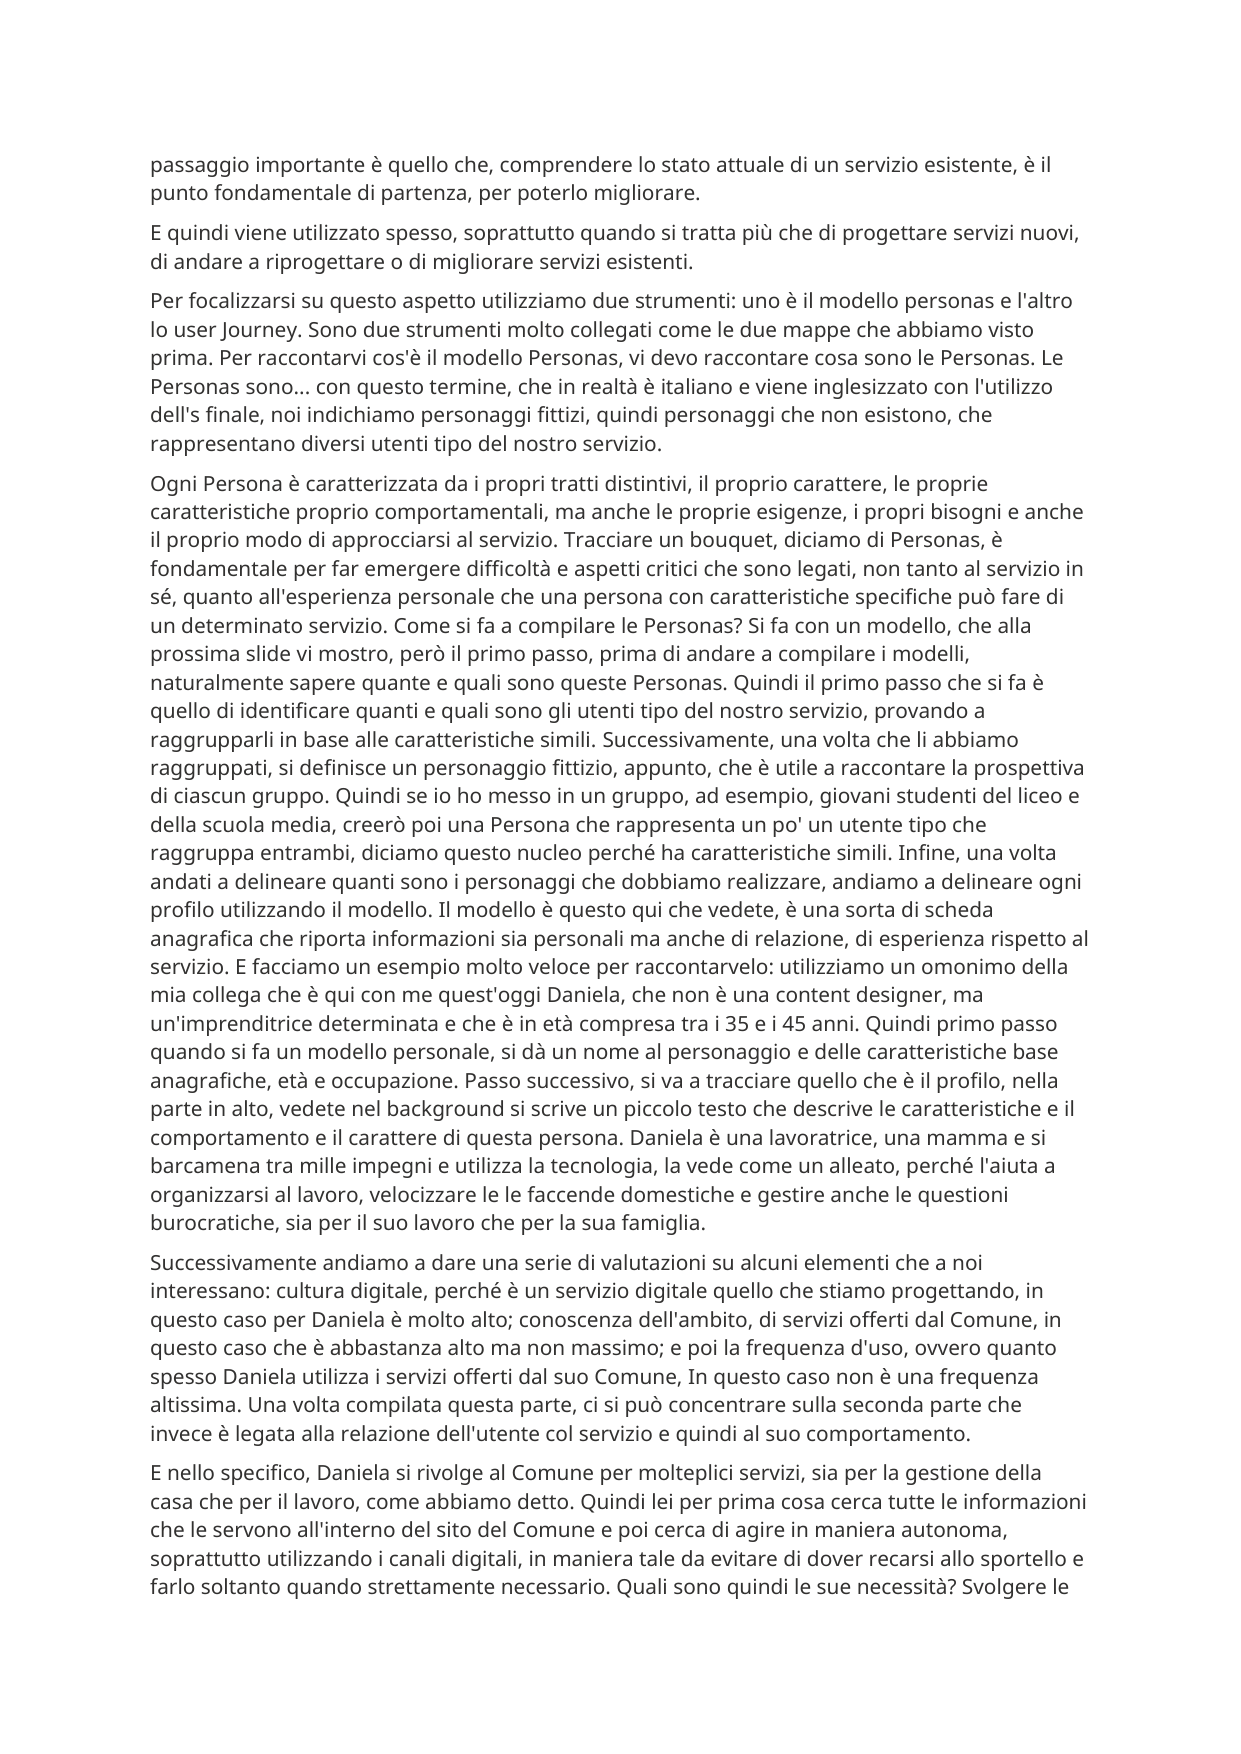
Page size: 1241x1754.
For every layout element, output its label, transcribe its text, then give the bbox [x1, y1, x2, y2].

text E quindi viene utilizzato spesso, soprattutto quando si tratta più che di progettare servizi nuovi, di andare a riprogettare o di migliorare servizi esistenti. [150, 218, 1090, 275]
text Successivamente andiamo a dare una serie di valutazioni su alcuni elementi che a noi interessano: cultura digitale, perché è un servizio digitale quello che stiamo progettando, in questo caso per Daniela è molto alto; conoscenza dell'ambito, di servizi offerti dal Comune, in questo caso che è abbastanza alto ma non massimo; e poi la frequenza d'uso, ovvero quanto spesso Daniela utilizza i servizi offerti dal suo Comune, In questo caso non è una frequenza altissima. Una volta compilata questa parte, ci si può concentrare sulla seconda parte che invece è legata alla relazione dell'utente col servizio e quindi al suo comportamento. [150, 1248, 1090, 1447]
text Per focalizzarsi su questo aspetto utilizziamo due strumenti: uno è il modello personas e l'altro lo user Journey. Sono due strumenti molto collegati come le due mappe che abbiamo visto prima. Per raccontarvi cos'è il modello Personas, vi devo raccontare cosa sono le Personas. Le Personas sono... con questo termine, che in realtà è italiano e viene inglesizzato con l'utilizzo dell's finale, noi indichiamo personaggi fittizi, quindi personaggi che non esistono, che rappresentano diversi utenti tipo del nostro servizio. [150, 287, 1090, 457]
text Ogni Persona è caratterizzata da i propri tratti distintivi, il proprio carattere, le proprie caratteristiche proprio comportamentali, ma anche le proprie esigenze, i propri bisogni e anche il proprio modo di approcciarsi al servizio. Tracciare un bouquet, diciamo di Personas, è fondamentale per far emergere difficoltà e aspetti critici che sono legati, non tanto al servizio in sé, quanto all'esperienza personale che una persona con caratteristiche specifiche può fare di un determinato servizio. Come si fa a compilare le Personas? Si fa con un modello, che alla prossima slide vi mostro, però il primo passo, prima di andare a compilare i modelli, naturalmente sapere quante e quali sono queste Personas. Quindi il primo passo che si fa è quello di identificare quanti e quali sono gli utenti tipo del nostro servizio, provando a raggrupparli in base alle caratteristiche simili. Successivamente, una volta che li abbiamo raggruppati, si definisce un personaggio fittizio, appunto, che è utile a raccontare la prospettiva di ciascun gruppo. Quindi se io ho messo in un gruppo, ad esempio, giovani studenti del liceo e della scuola media, creerò poi una Persona che rappresenta un po' un utente tipo che raggruppa entrambi, diciamo questo nucleo perché ha caratteristiche simili. Infine, una volta andati a delineare quanti sono i personaggi che dobbiamo realizzare, andiamo a delineare ogni profilo utilizzando il modello. Il modello è questo qui che vedete, è una sorta di scheda anagrafica che riporta informazioni sia personali ma anche di relazione, di esperienza rispetto al servizio. E facciamo un esempio molto veloce per raccontarvelo: utilizziamo un omonimo della mia collega che è qui con me quest'oggi Daniela, che non è una content designer, ma un'imprenditrice determinata e che è in età compresa tra i 35 e i 45 anni. Quindi primo passo quando si fa un modello personale, si dà un nome al personaggio e delle caratteristiche base anagrafiche, età e occupazione. Passo successivo, si va a tracciare quello che è il profilo, nella parte in alto, vedete nel background si scrive un piccolo testo che descrive le caratteristiche e il comportamento e il carattere di questa persona. Daniela è una lavoratrice, una mamma e si barcamena tra mille impegni e utilizza la tecnologia, la vede come un alleato, perché l'aiuta a organizzarsi al lavoro, velocizzare le le faccende domestiche e gestire anche le questioni burocratiche, sia per il suo lavoro che per la sua famiglia. [150, 469, 1090, 1237]
text passaggio importante è quello che, comprendere lo stato attuale di un servizio esistente, è il punto fondamentale di partenza, per poterlo migliorare. [150, 150, 1090, 207]
text E nello specifico, Daniela si rivolge al Comune per molteplici servizi, sia per la gestione della casa che per il lavoro, come abbiamo detto. Quindi lei per prima cosa cerca tutte le informazioni che le servono all'interno del sito del Comune e poi cerca di agire in maniera autonoma, soprattutto utilizzando i canali digitali, in maniera tale da evitare di dover recarsi allo sportello e farlo soltanto quando strettamente necessario. Quali sono quindi le sue necessità? Svolgere le [150, 1458, 1090, 1601]
